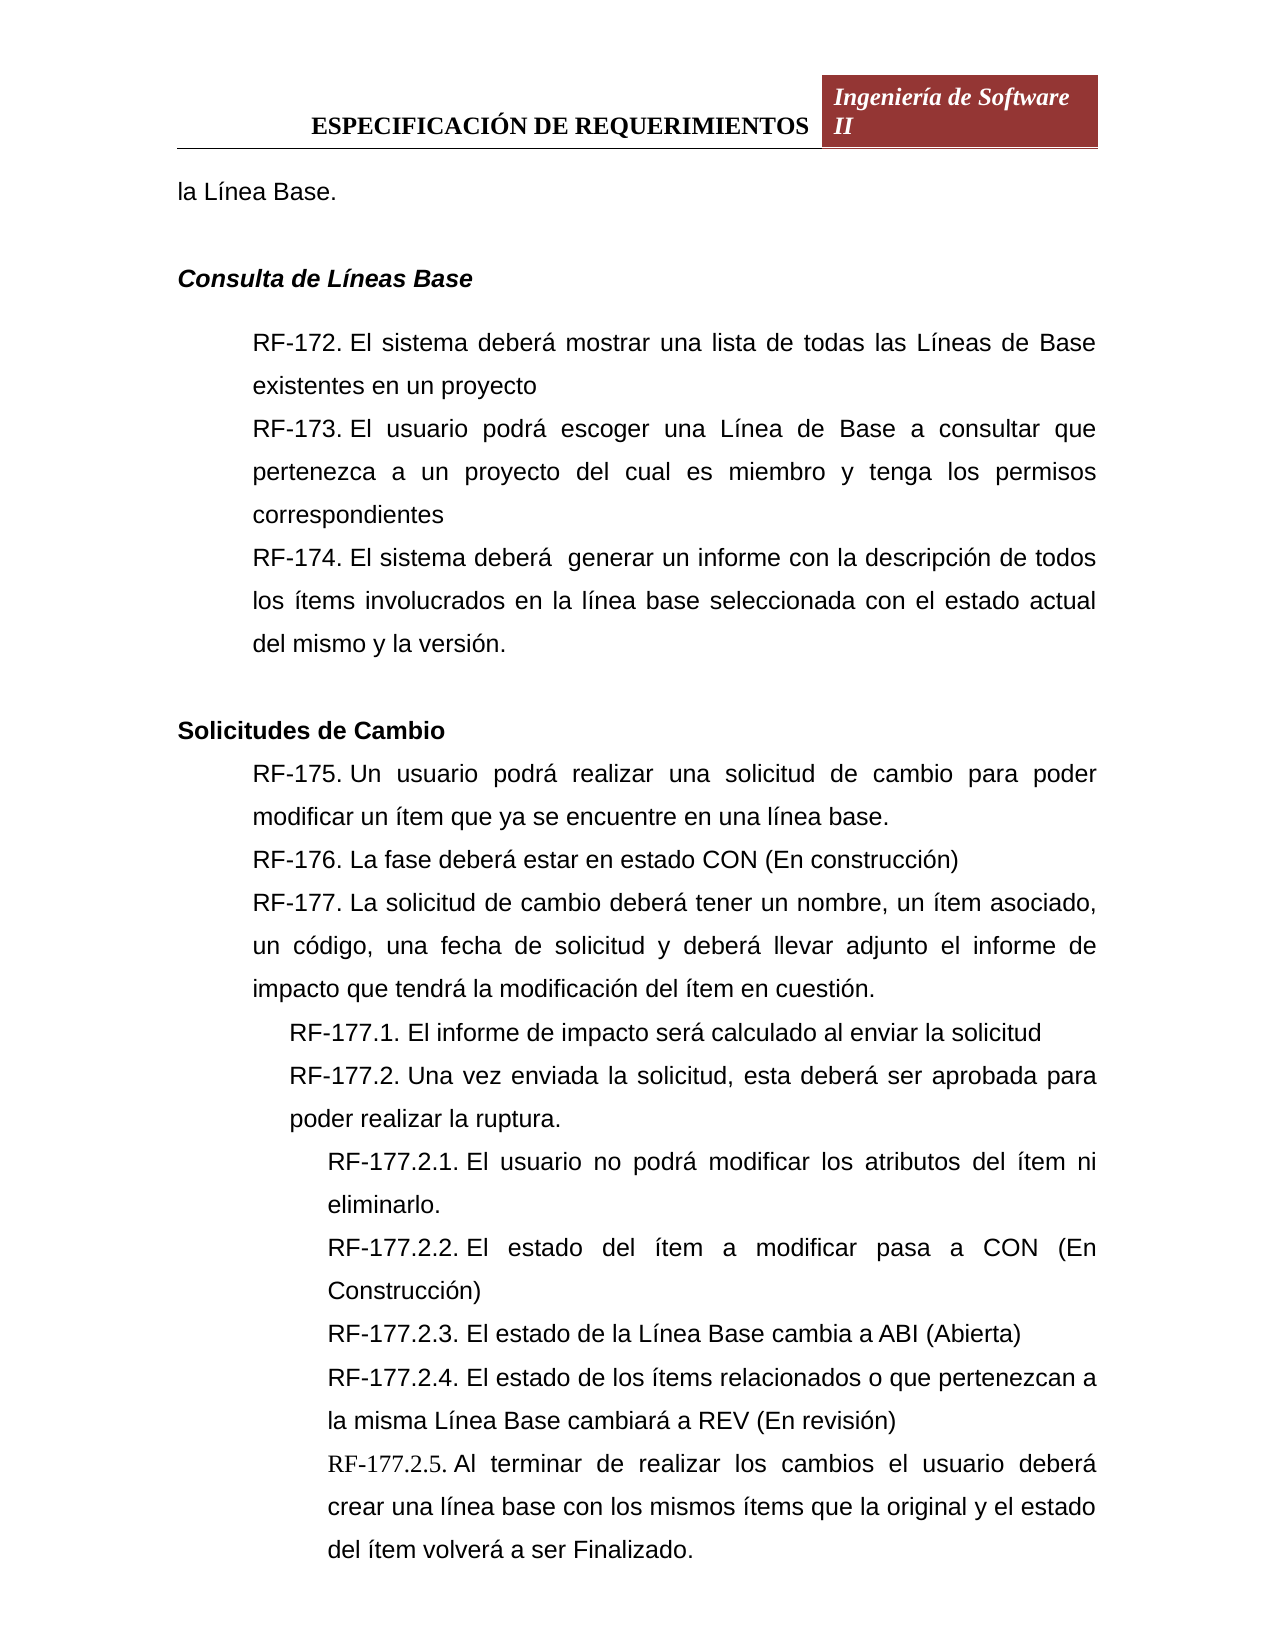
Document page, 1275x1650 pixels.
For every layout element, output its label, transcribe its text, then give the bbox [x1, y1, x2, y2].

list El usuario podrá escoger una Línea de Base a consultar que pertenezca a un proyecto del cual es miembro y tenga los permisos correspondientes [177, 414, 1098, 529]
list Un usuario podrá realizar una solicitud de cambio para poder modificar un ítem que ya se encuentre en una línea base. [177, 759, 1098, 831]
list Al terminar de realizar los cambios el usuario deberá crear una línea base con los mismos ítems que la original y el estado del ítem volverá a ser Finalizado. [177, 1449, 1098, 1564]
text Consulta de Líneas Base [177, 263, 1098, 292]
list El estado de los ítems relacionados o que pertenezcan a la misma Línea Base cambiará a REV (En revisión) [177, 1362, 1098, 1434]
list la Línea Base. [102, 177, 1098, 206]
list Una vez enviada la solicitud, esta deberá ser aprobada para poder realizar la ruptura. [289, 1061, 1098, 1132]
text Solicitudes de Cambio [177, 716, 1098, 744]
list El estado de la Línea Base cambia a ABI (Abierta) [177, 1319, 1098, 1348]
list El informe de impacto será calculado al enviar la solicitud [289, 1017, 1098, 1046]
list El usuario no podrá modificar los atributos del ítem ni eliminarlo. [177, 1147, 1098, 1219]
list La fase deberá estar en estado CON (En construcción) [177, 845, 1098, 874]
list El sistema deberá generar un informe con la descripción de todos los ítems involucrados en la línea base seleccionada con el estado actual del mismo y la versión. [177, 543, 1098, 658]
list El estado del ítem a modificar pasa a CON (En Construcción) [177, 1233, 1098, 1305]
list El sistema deberá mostrar una lista de todas las Líneas de Base existentes en un proyecto [177, 327, 1098, 399]
list La solicitud de cambio deberá tener un nombre, un ítem asociado, un código, una fecha de solicitud y deberá llevar adjunto el informe de impacto que tendrá la modificación del ítem en cuestión. [177, 888, 1098, 1003]
